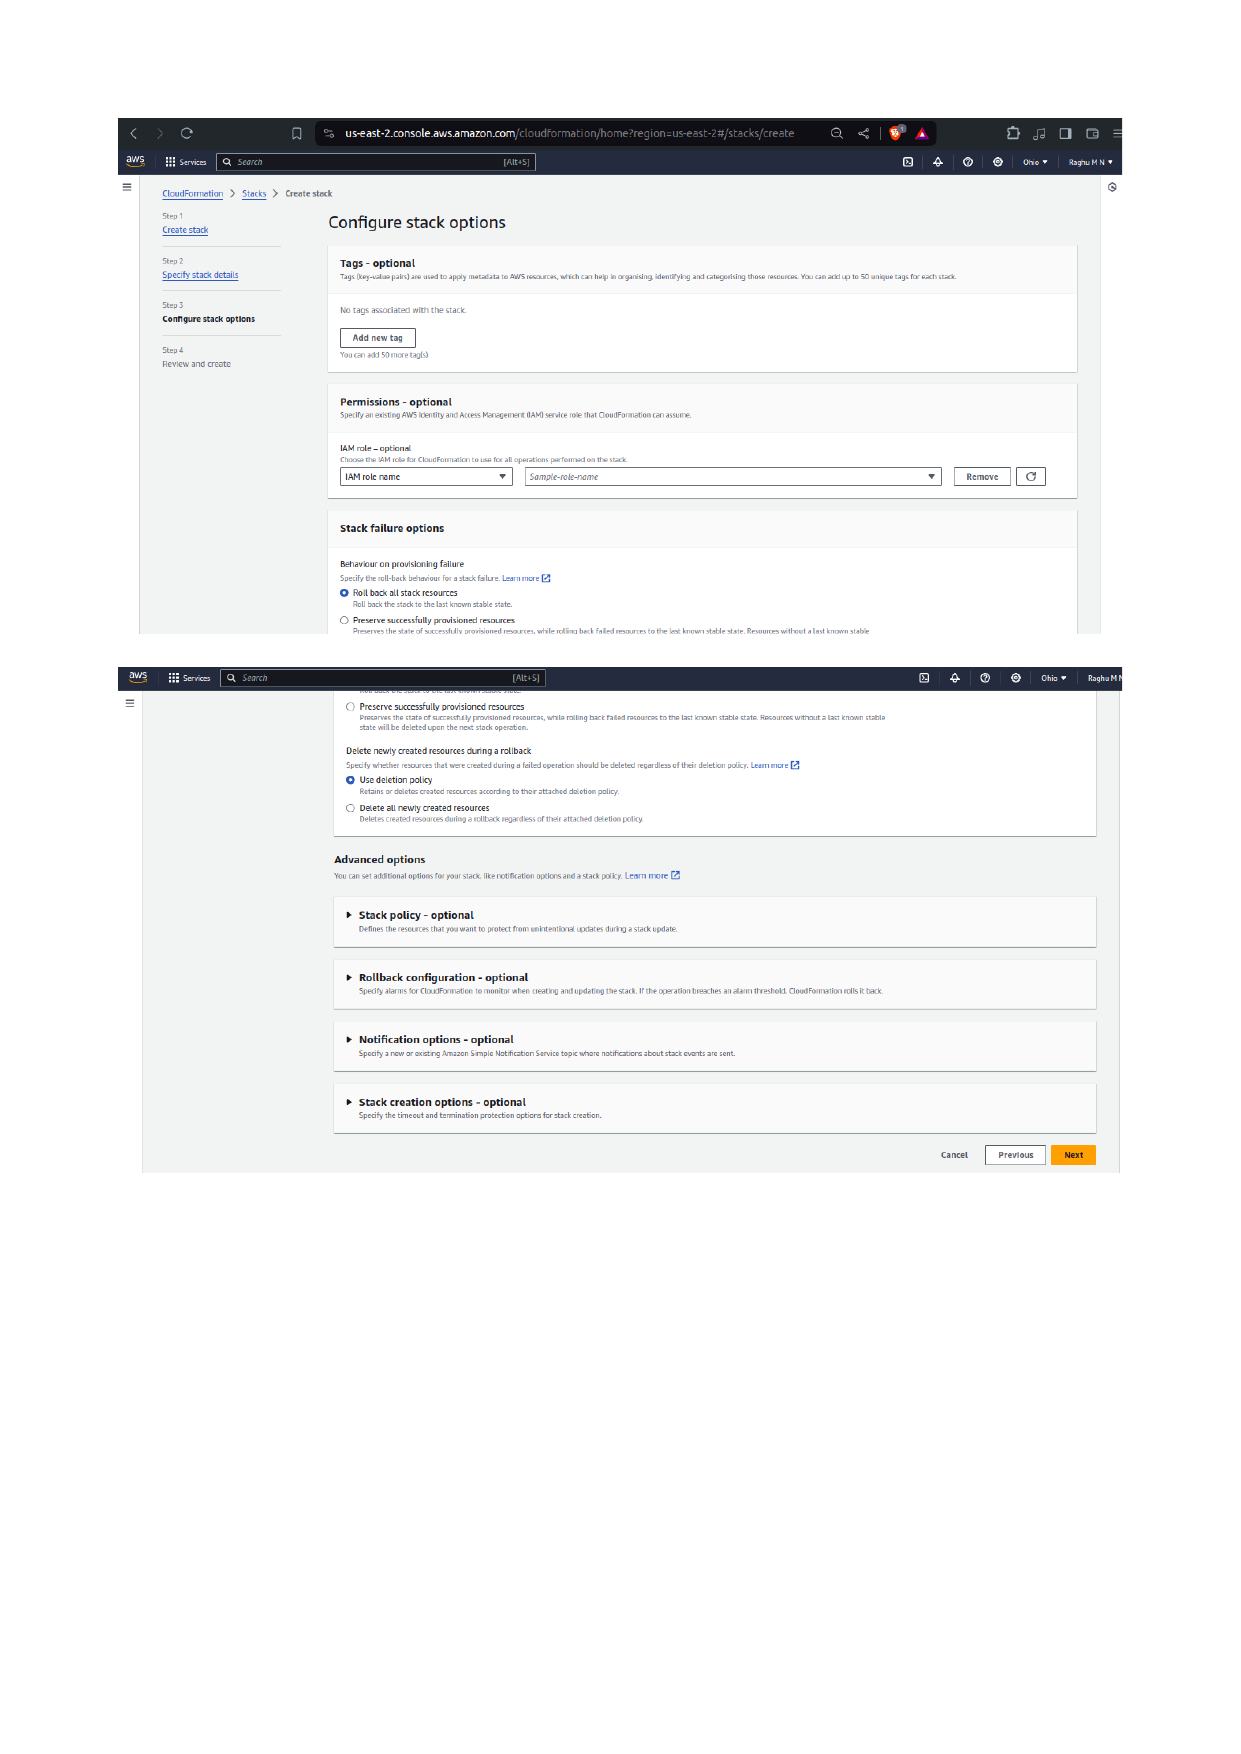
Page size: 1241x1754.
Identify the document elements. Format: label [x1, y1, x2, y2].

picture [118, 667, 1123, 1173]
picture [118, 118, 1123, 634]
